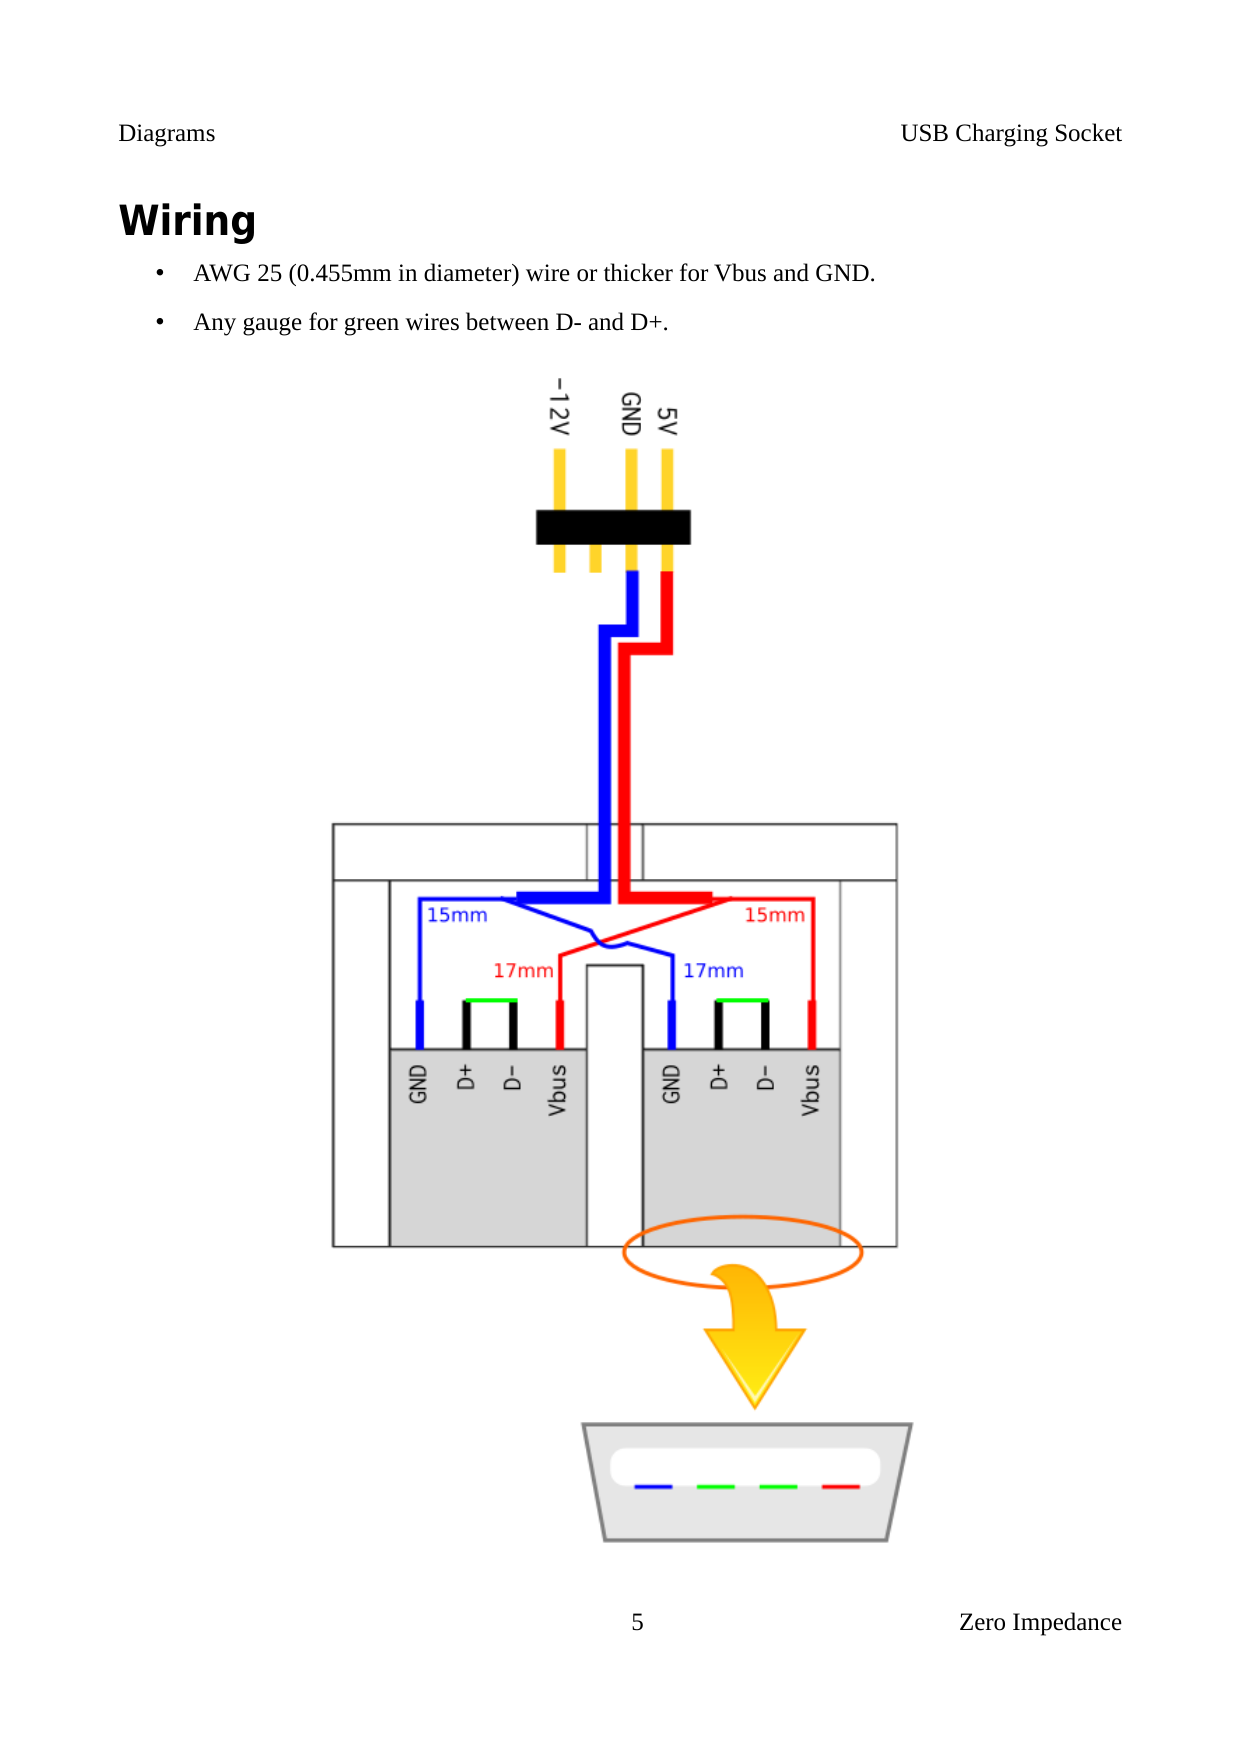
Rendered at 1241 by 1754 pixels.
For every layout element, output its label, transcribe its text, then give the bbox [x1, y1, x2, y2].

picture [308, 356, 932, 1575]
subtitle Wiring [118, 197, 1122, 246]
list Any gauge for green wires between D- and D+. [156, 307, 1122, 336]
list AWG 25 (0.455mm in diameter) wire or thicker for Vbus and GND. [156, 258, 1122, 287]
